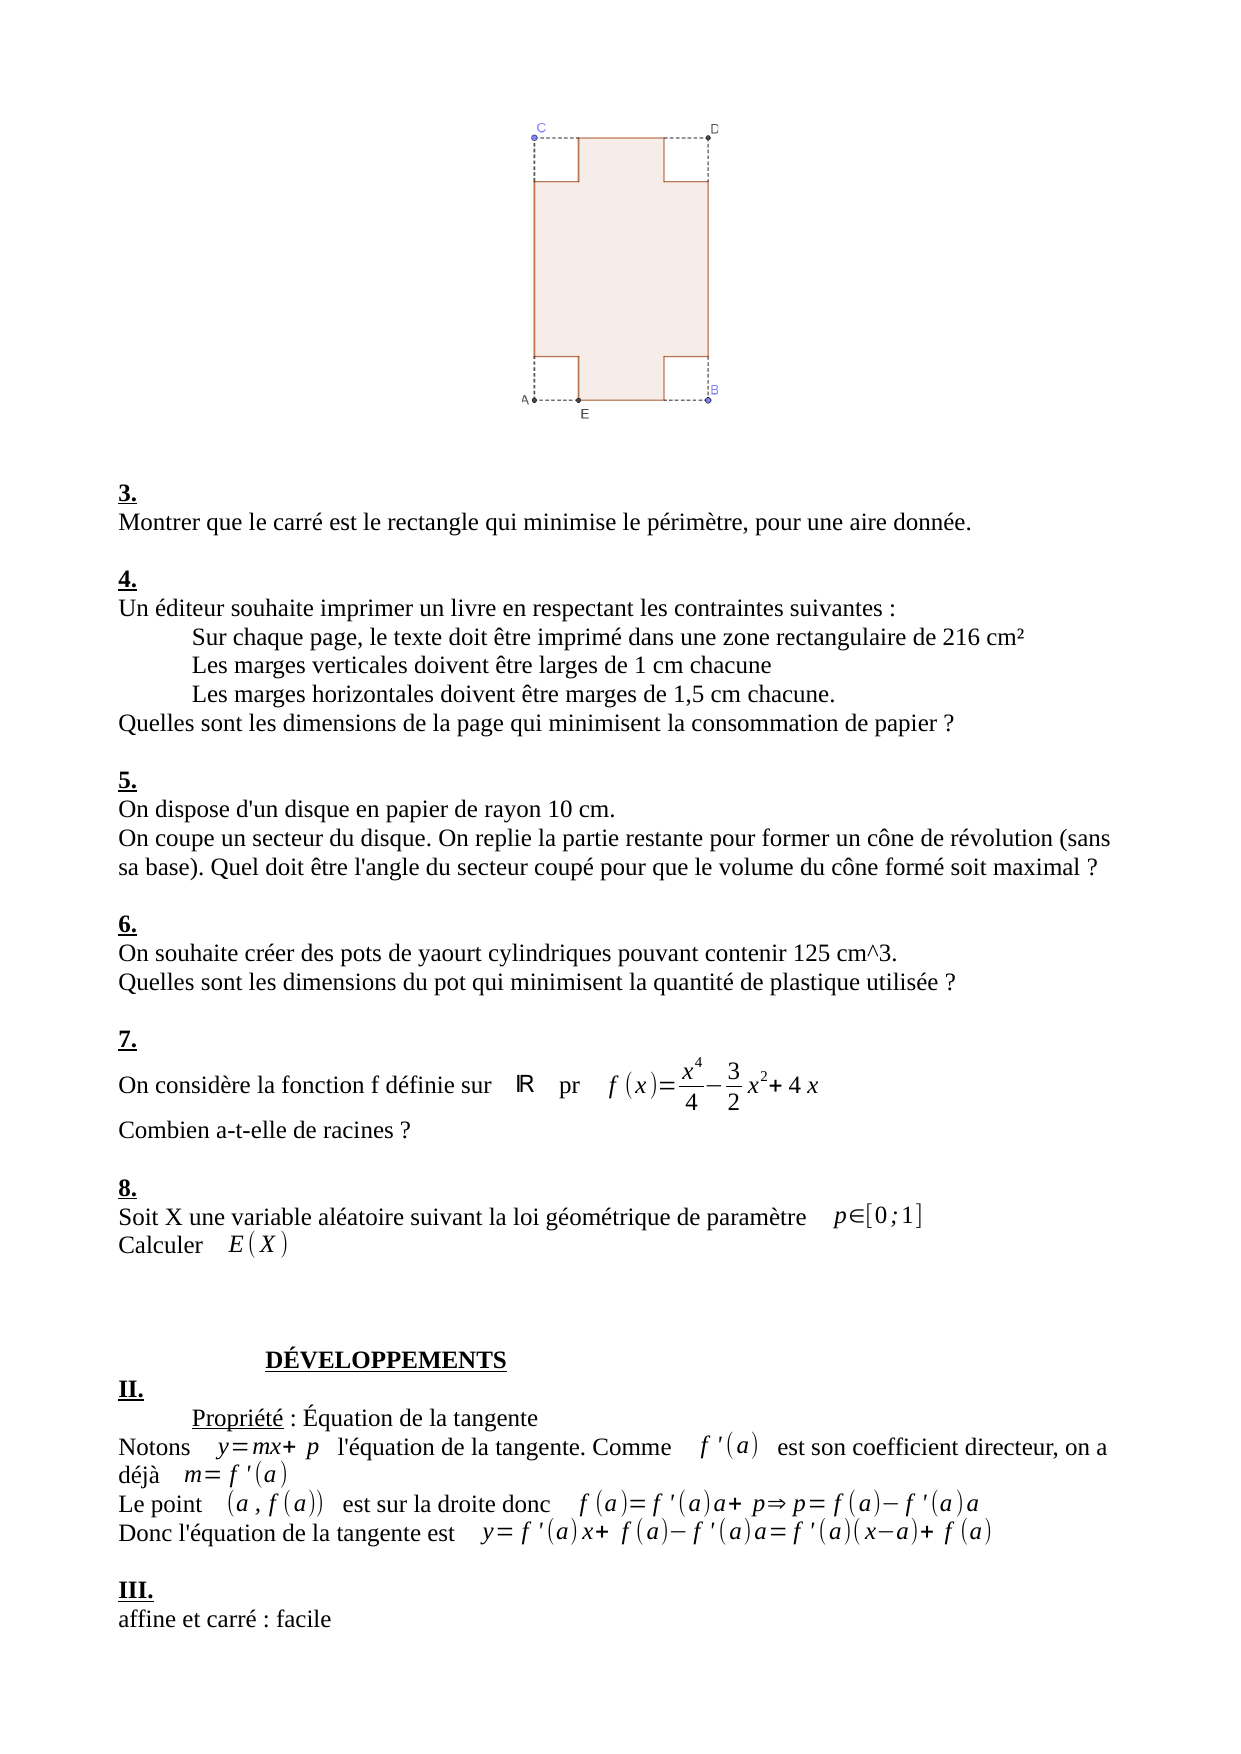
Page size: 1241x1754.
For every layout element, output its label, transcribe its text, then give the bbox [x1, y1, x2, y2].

text Quelles sont les dimensions du pot qui minimisent la quantité de plastique utilisée ? [118, 967, 1122, 995]
text On dispose d'un disque en papier de rayon 10 cm. [118, 794, 1122, 823]
text 5. [118, 765, 1122, 794]
text Les marges horizontales doivent être marges de 1,5 cm chacune. [118, 679, 1122, 708]
text Notons l'équation de la tangente. Comme est son coefficient directeur, on a déjà [118, 1432, 1122, 1489]
text affine et carré : facile [118, 1604, 1122, 1633]
text Quelles sont les dimensions de la page qui minimisent la consommation de papier ? [118, 708, 1122, 737]
text 6. [118, 909, 1122, 938]
text Propriété : Équation de la tangente [118, 1403, 1122, 1432]
text Soit X une variable aléatoire suivant la loi géométrique de paramètre [118, 1202, 1122, 1231]
text 3. [118, 478, 1122, 507]
text DÉVELOPPEMENTS [118, 1346, 1122, 1374]
text 8. [118, 1173, 1122, 1202]
text On souhaite créer des pots de yaourt cylindriques pouvant contenir 125 cm^3. [118, 938, 1122, 967]
text Combien a-t-elle de racines ? [118, 1116, 1122, 1144]
text Sur chaque page, le texte doit être imprimé dans une zone rectangulaire de 216 cm² [118, 622, 1122, 650]
text Montrer que le carré est le rectangle qui minimise le périmètre, pour une aire donnée. [118, 507, 1122, 535]
text Le point est sur la droite donc [118, 1489, 1122, 1518]
text Donc l'équation de la tangente est [118, 1518, 1122, 1547]
picture [522, 118, 719, 421]
text II. [118, 1374, 1122, 1403]
text Un éditeur souhaite imprimer un livre en respectant les contraintes suivantes : [118, 593, 1122, 622]
text 4. [118, 564, 1122, 593]
text On considère la fonction f définie sur pr [118, 1053, 1122, 1116]
text Les marges verticales doivent être larges de 1 cm chacune [118, 650, 1122, 679]
text On coupe un secteur du disque. On replie la partie restante pour former un cône de révolution (sans sa base). Quel doit être l'angle du secteur coupé pour que le volume du cône formé soit maximal ? [118, 823, 1122, 880]
text 7. [118, 1024, 1122, 1053]
text Calculer [118, 1231, 1122, 1259]
text III. [118, 1576, 1122, 1604]
